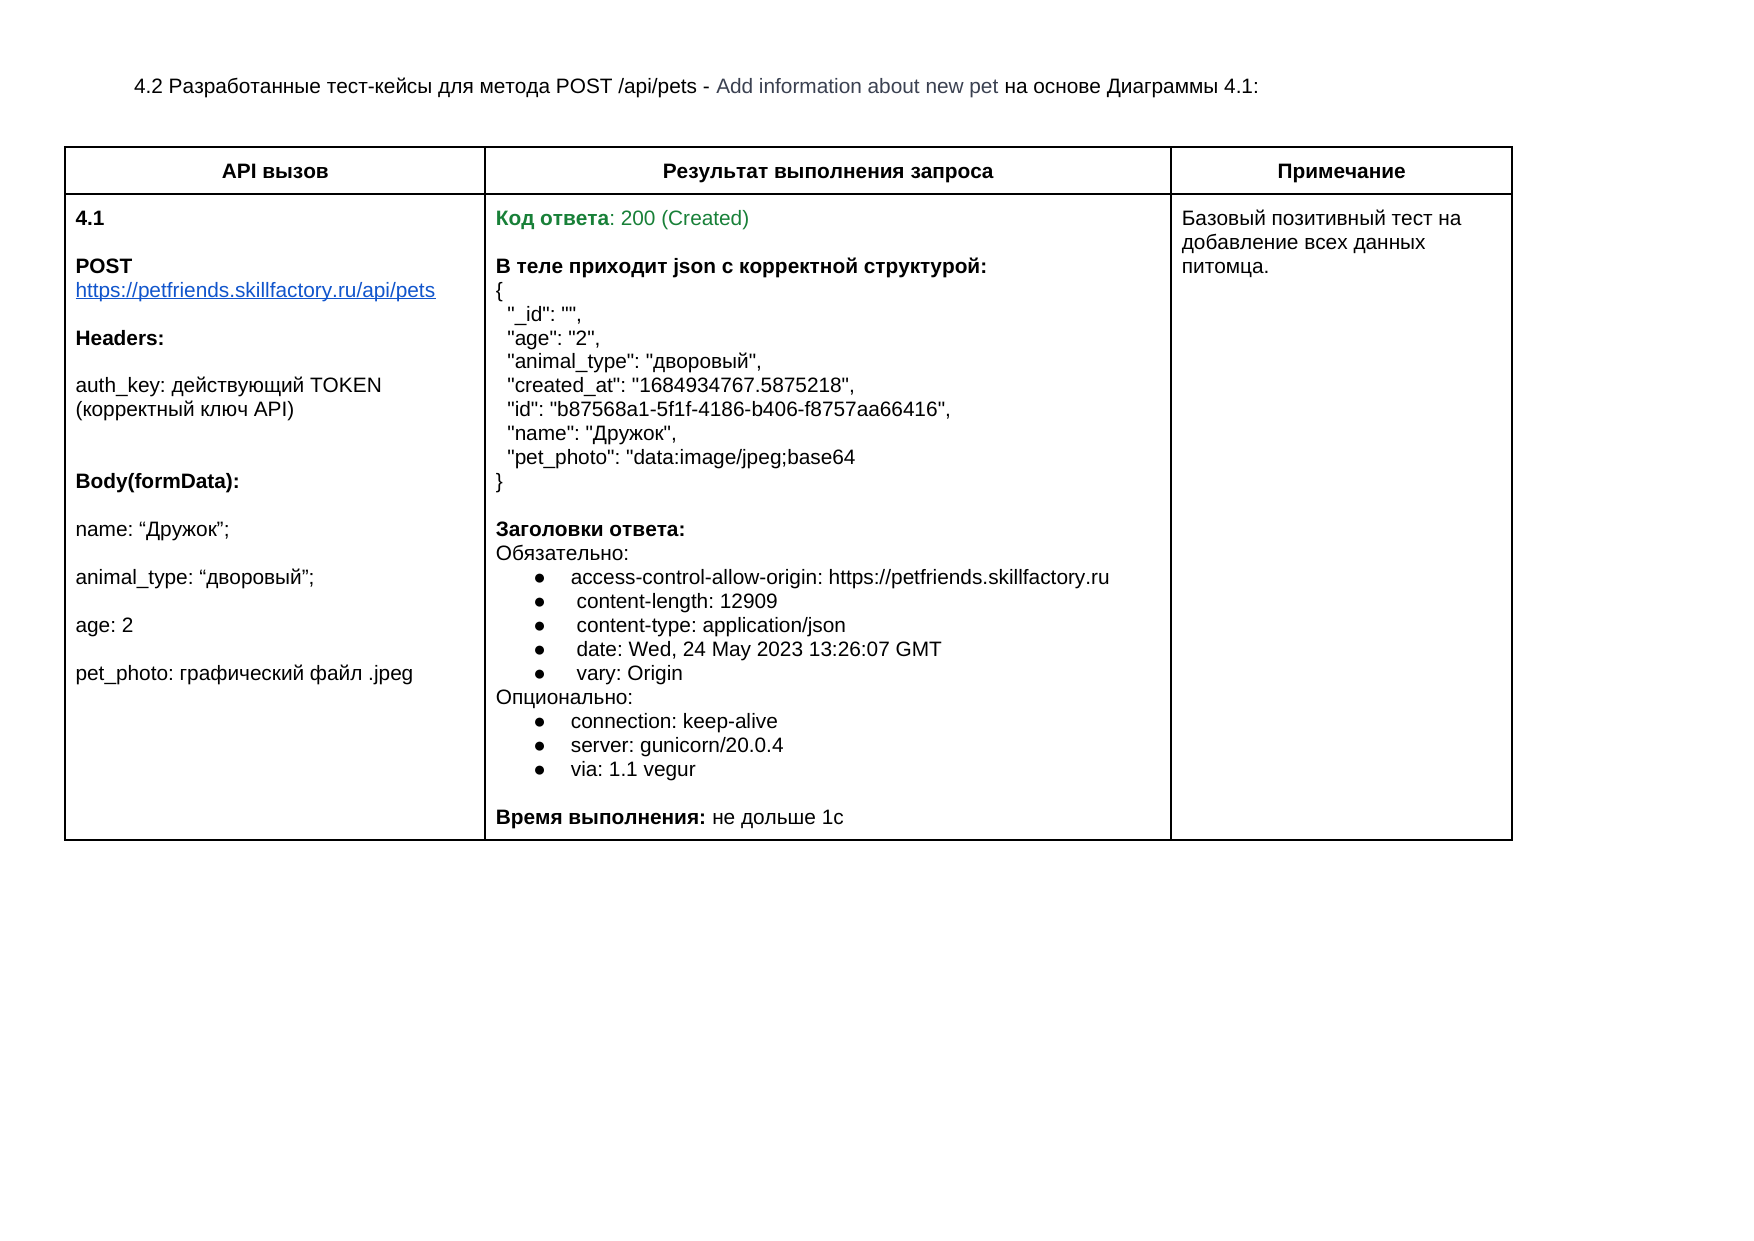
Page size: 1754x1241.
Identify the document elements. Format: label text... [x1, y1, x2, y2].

table_cell Базовый позитивный тест на добавление всех данных питомца. [1172, 195, 1511, 839]
table_header Примечание [1172, 148, 1511, 193]
table_header API вызов [66, 148, 484, 193]
table_cell 4.1 POST https://petfriends.skillfactory.ru/api/pets Headers: auth_key: действующий TOKEN (корректный ключ API) Body(formData): name: “Дружок”; animal_type: “дворовый”; age: 2 pet_photo: графический файл .jpeg [66, 195, 484, 839]
table_cell Код ответа: 200 (Created) В теле приходит json с корректной структурой: { "_id": "", "age": "2", "animal_type": "дворовый", "created_at": "1684934767.5875218", "id": "b87568a1-5f1f-4186-b406-f8757aa66416", "name": "Дружок", "pet_photo": "data:image/jpeg;base64 } Заголовки ответа: Обязательно: access-control-allow-origin: https://petfriends.skillfactory.ru content-length: 12909 content-type: application/json date: Wed, 24 May 2023 13:26:07 GMT vary: Origin Опционально: connection: keep-alive server: gunicorn/20.0.4 via: 1.1 vegur Время выполнения: не дольше 1с [486, 195, 1170, 839]
table_header Результат выполнения запроса [486, 148, 1170, 193]
text 4.2 Разработанные тест-кейсы для метода POST /api/pets - Add information about new pet на основе Диаграммы 4.1: [134, 74, 1604, 98]
